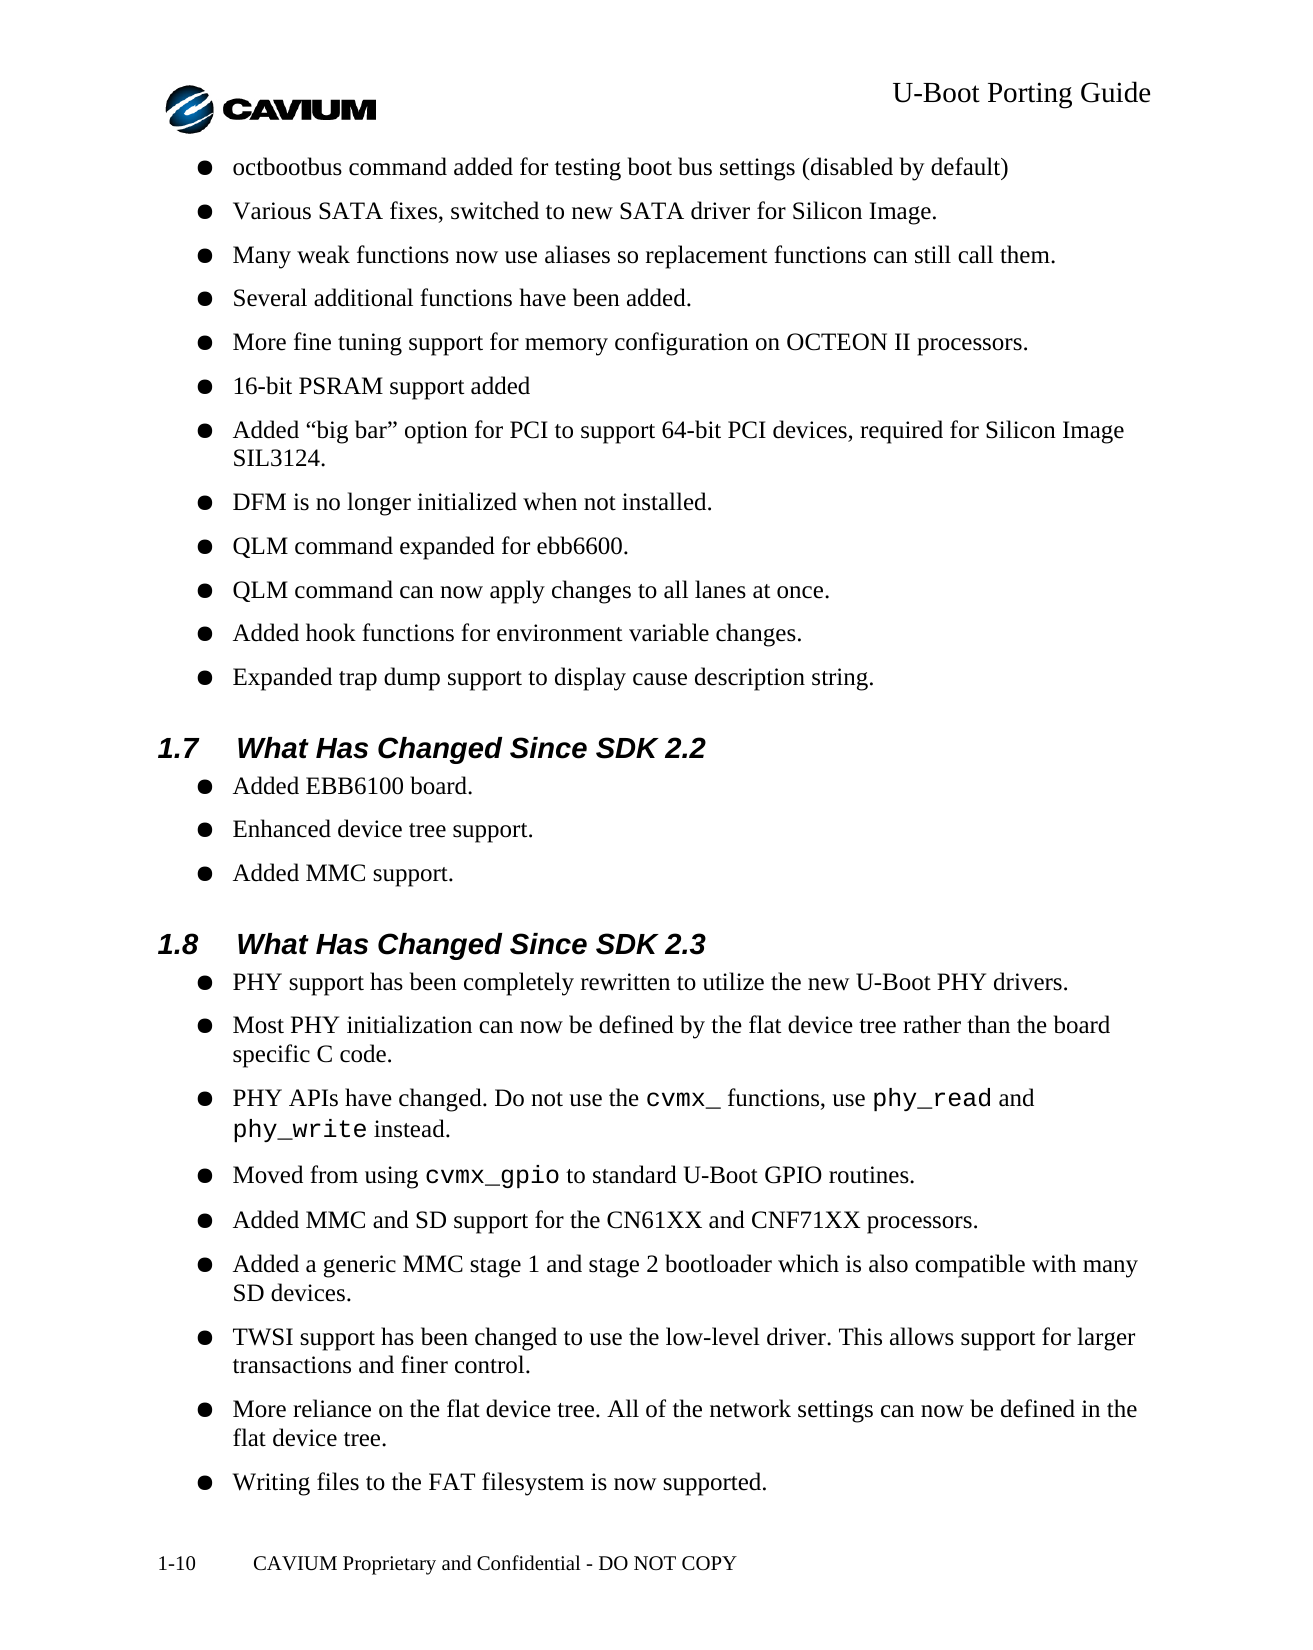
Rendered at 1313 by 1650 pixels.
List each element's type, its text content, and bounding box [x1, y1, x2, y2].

list More fine tuning support for memory configuration on OCTEON II processors. [195, 327, 1155, 356]
list Expanded trap dump support to display cause description string. [195, 662, 1155, 691]
list QLM command can now apply changes to all lanes at once. [195, 575, 1155, 603]
list QLM command expanded for ebb6600. [195, 531, 1155, 560]
list Added MMC and SD support for the CN61XX and CNF71XX processors. [195, 1206, 1155, 1234]
list Various SATA fixes, switched to new SATA driver for Silicon Image. [195, 196, 1155, 225]
subtitle What Has Changed Since SDK 2.2 [157, 731, 1155, 764]
subtitle What Has Changed Since SDK 2.3 [157, 927, 1155, 961]
list DFM is no longer initialized when not installed. [195, 487, 1155, 516]
list Moved from using cvmx_gpio to standard U-Boot GPIO routines. [195, 1160, 1155, 1191]
list octbootbus command added for testing boot bus settings (disabled by default) [195, 152, 1155, 181]
list PHY support has been completely rewritten to utilize the new U-Boot PHY drivers. [195, 967, 1155, 996]
list TWSI support has been changed to use the low-level driver. This allows support for larger transactions and finer control. [195, 1322, 1155, 1379]
list More reliance on the flat device tree. All of the network settings can now be defined in the flat device tree. [195, 1394, 1155, 1452]
list Added EBB6100 board. [195, 771, 1155, 799]
list Writing files to the FAT filesystem is now supported. [195, 1467, 1155, 1496]
list Added “big bar” option for PCI to support 64-bit PCI devices, required for Silicon Image SIL3124. [195, 415, 1155, 472]
list 16-bit PSRAM support added [195, 371, 1155, 400]
list Added hook functions for environment variable changes. [195, 618, 1155, 647]
list Several additional functions have been added. [195, 283, 1155, 312]
list Enhanced device tree support. [195, 814, 1155, 843]
list Added a generic MMC stage 1 and stage 2 bootloader which is also compatible with many SD devices. [195, 1249, 1155, 1307]
list PHY APIs have changed. Do not use the cvmx_ functions, use phy_read and phy_write instead. [195, 1083, 1155, 1145]
picture [157, 75, 387, 146]
list Most PHY initialization can now be defined by the flat device tree rather than the board specific C code. [195, 1011, 1155, 1068]
list Many weak functions now use aliases so replacement functions can still call them. [195, 240, 1155, 268]
list Added MMC support. [195, 858, 1155, 887]
